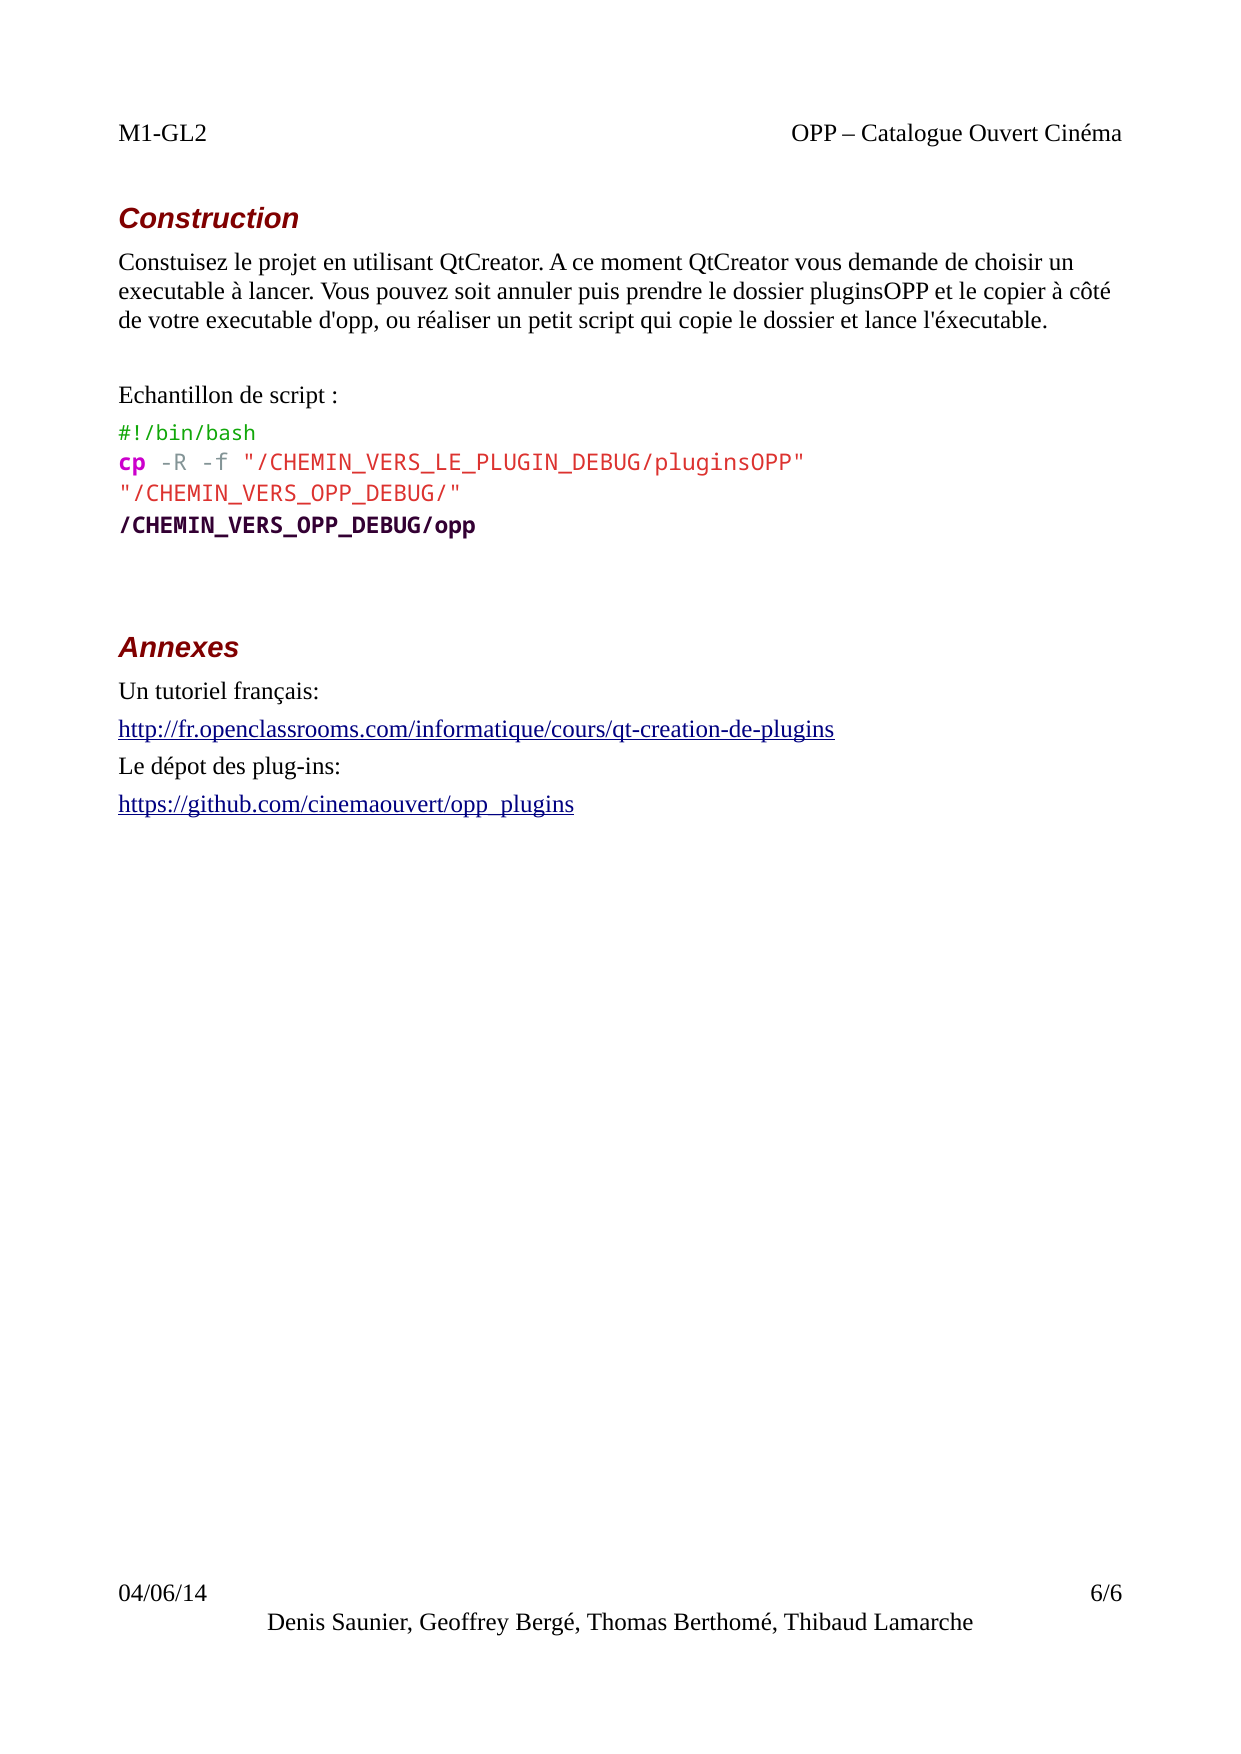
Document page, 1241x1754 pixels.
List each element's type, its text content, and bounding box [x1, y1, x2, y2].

text Le dépot des plug-ins: [118, 751, 1122, 780]
text #!/bin/bash [118, 418, 1122, 446]
text cp -R -f "/CHEMIN_VERS_LE_PLUGIN_DEBUG/pluginsOPP" "/CHEMIN_VERS_OPP_DEBUG/" [118, 446, 1122, 509]
text Un tutoriel français: [118, 676, 1122, 705]
text http://fr.openclassrooms.com/informatique/cours/qt-creation-de-plugins [118, 714, 1122, 742]
subtitle Construction [118, 201, 1122, 235]
text Echantillon de script : [118, 380, 1122, 409]
subtitle Annexes [118, 630, 1122, 664]
text https://github.com/cinemaouvert/opp_plugins [118, 789, 1122, 818]
text /CHEMIN_VERS_OPP_DEBUG/opp [118, 509, 1122, 540]
text Constuisez le projet en utilisant QtCreator. A ce moment QtCreator vous demande de choisir un executable à lancer. Vous pouvez soit annuler puis prendre le dossier pluginsOPP et le copier à côté de votre executable d'opp, ou réaliser un petit script qui copie le dossier et lance l'éxecutable. [118, 247, 1122, 334]
